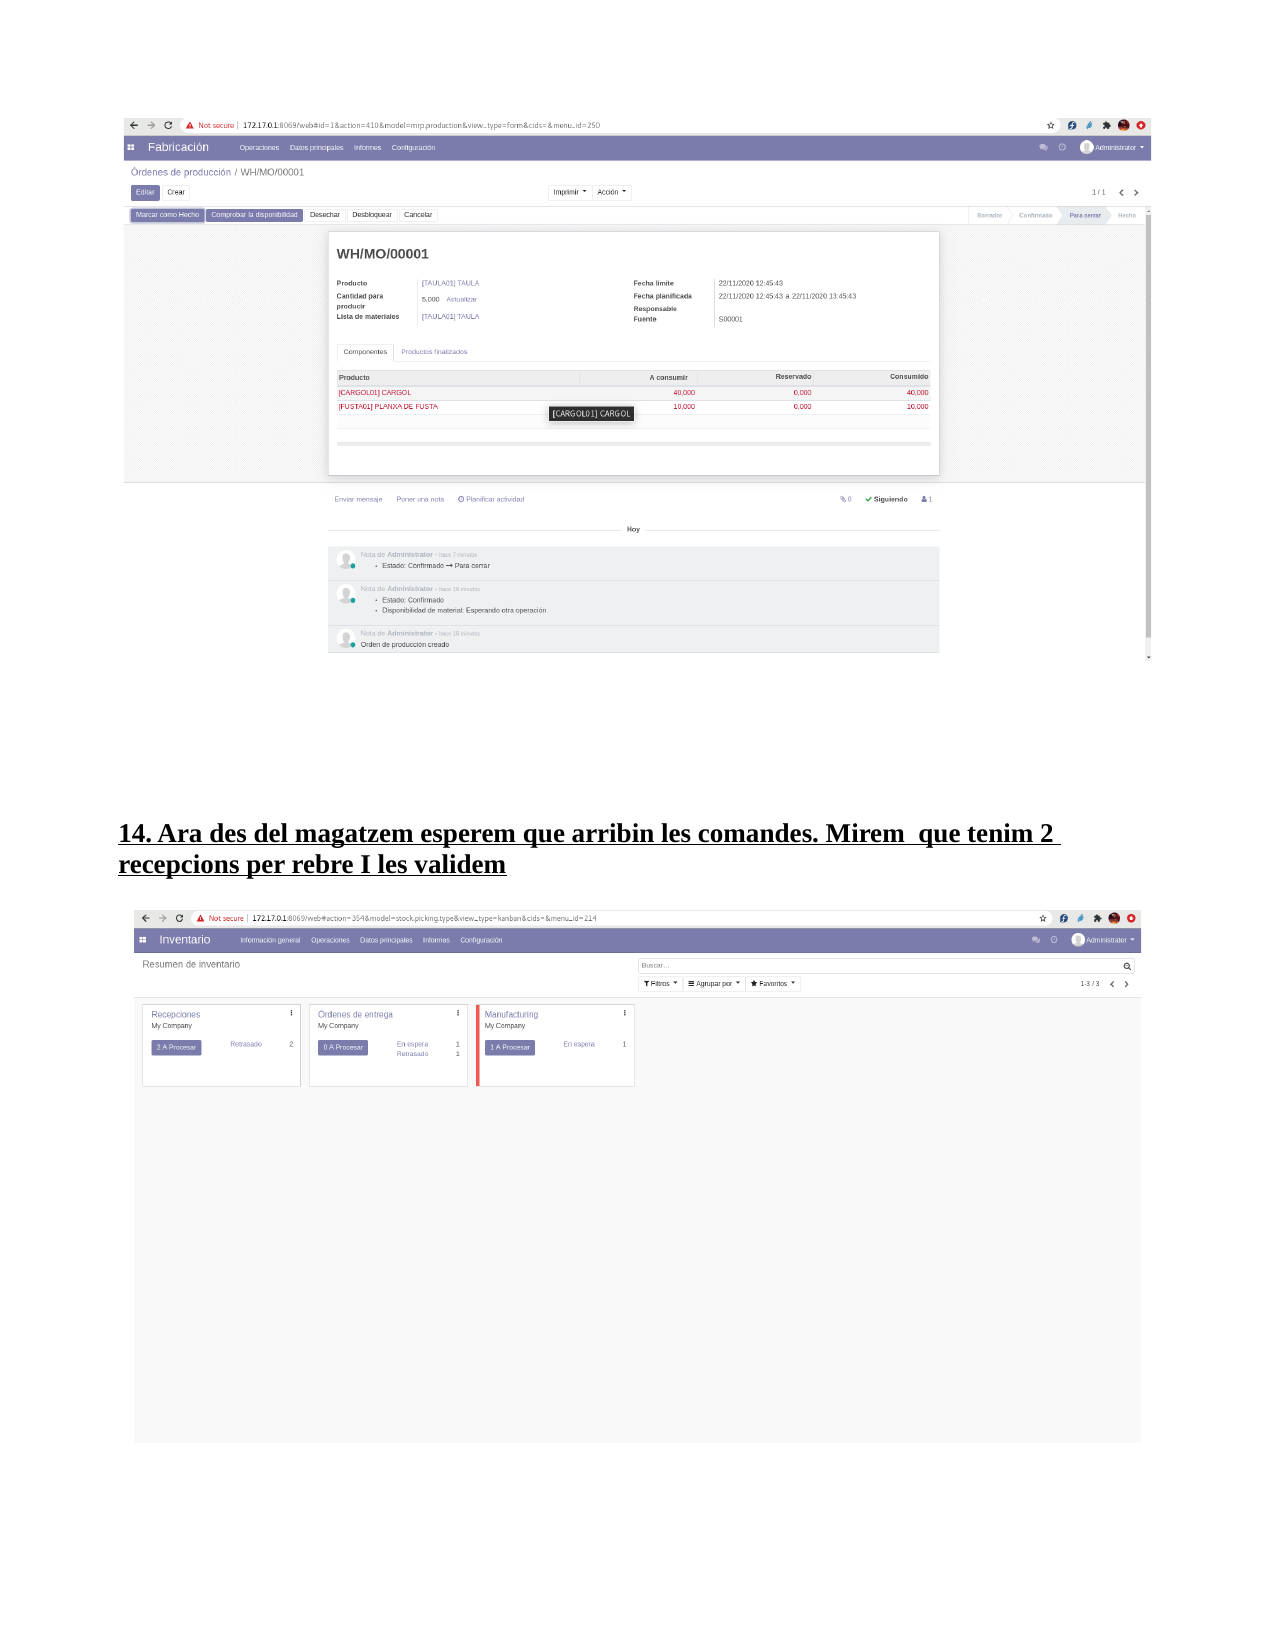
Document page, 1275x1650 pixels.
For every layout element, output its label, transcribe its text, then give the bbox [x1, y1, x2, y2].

picture [134, 910, 1142, 1443]
picture [123, 118, 1152, 661]
text 14. Ara des del magatzem esperem que arribin les comandes. Mirem que tenim 2 recepcions per rebre I les validem [118, 817, 1157, 879]
